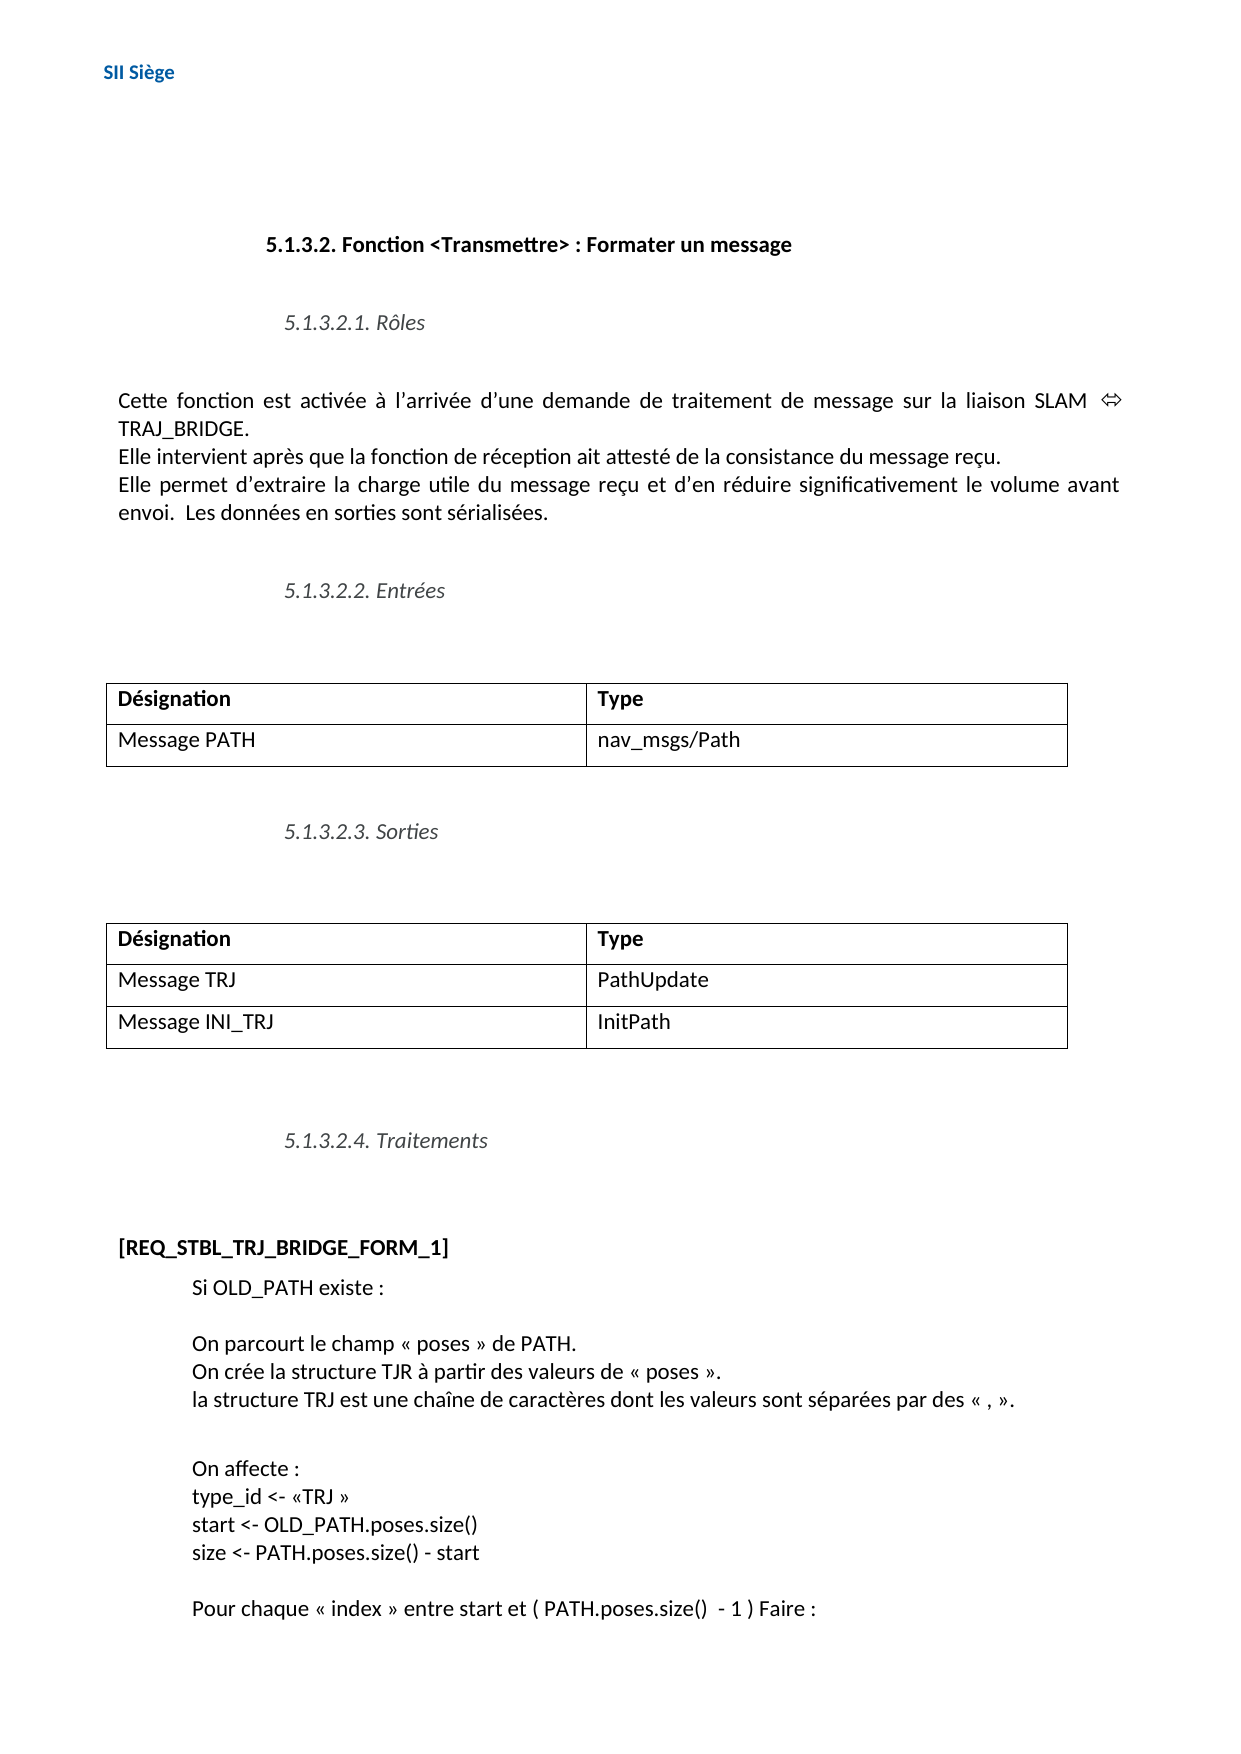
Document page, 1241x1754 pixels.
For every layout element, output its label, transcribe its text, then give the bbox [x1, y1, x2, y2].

table_cell Message INI_TRJ [107, 1007, 586, 1047]
subtitle Entrées [283, 577, 1122, 604]
text size <- PATH.poses.size() - start [192, 1538, 1122, 1566]
text type_id <- «TRJ » [192, 1482, 1122, 1510]
table_cell PathUpdate [587, 965, 1067, 1006]
subtitle Sorties [283, 817, 1122, 845]
table_header Désignation [107, 684, 586, 724]
table_cell InitPath [587, 1007, 1067, 1047]
text Pour chaque « index » entre start et ( PATH.poses.size() - 1 ) Faire : [192, 1594, 1122, 1622]
subtitle Traitements [283, 1127, 1122, 1154]
subtitle Rôles [283, 308, 1122, 336]
table_header Type [587, 684, 1067, 724]
text On parcourt le champ « poses » de PATH. [192, 1329, 1122, 1357]
table_cell Message TRJ [107, 965, 586, 1006]
text Si OLD_PATH existe : [118, 1273, 1122, 1301]
text la structure TRJ est une chaîne de caractères dont les valeurs sont séparées par des « , ». [192, 1385, 1122, 1413]
text Elle intervient après que la fonction de réception ait attesté de la consistance du message reçu. [118, 442, 1122, 471]
text [REQ_STBL_TRJ_BRIDGE_FORM_1] [118, 1233, 1122, 1261]
table_header Désignation [107, 924, 586, 964]
table_cell Message PATH [107, 725, 586, 766]
text Cette fonction est activée à l’arrivée d’une demande de traitement de message sur la liaison SLAM  TRAJ_BRIDGE. [118, 386, 1122, 442]
text Elle permet d’extraire la charge utile du message reçu et d’en réduire significativement le volume avant envoi. Les données en sorties sont sérialisées. [118, 471, 1122, 527]
subtitle Fonction <Transmettre> : Formater un message [192, 230, 1122, 258]
table_cell nav_msgs/Path [587, 725, 1067, 766]
table_header Type [587, 924, 1067, 964]
text On affecte : [192, 1454, 1122, 1482]
text On crée la structure TJR à partir des valeurs de « poses ». [192, 1357, 1122, 1385]
text start <- OLD_PATH.poses.size() [192, 1510, 1122, 1538]
